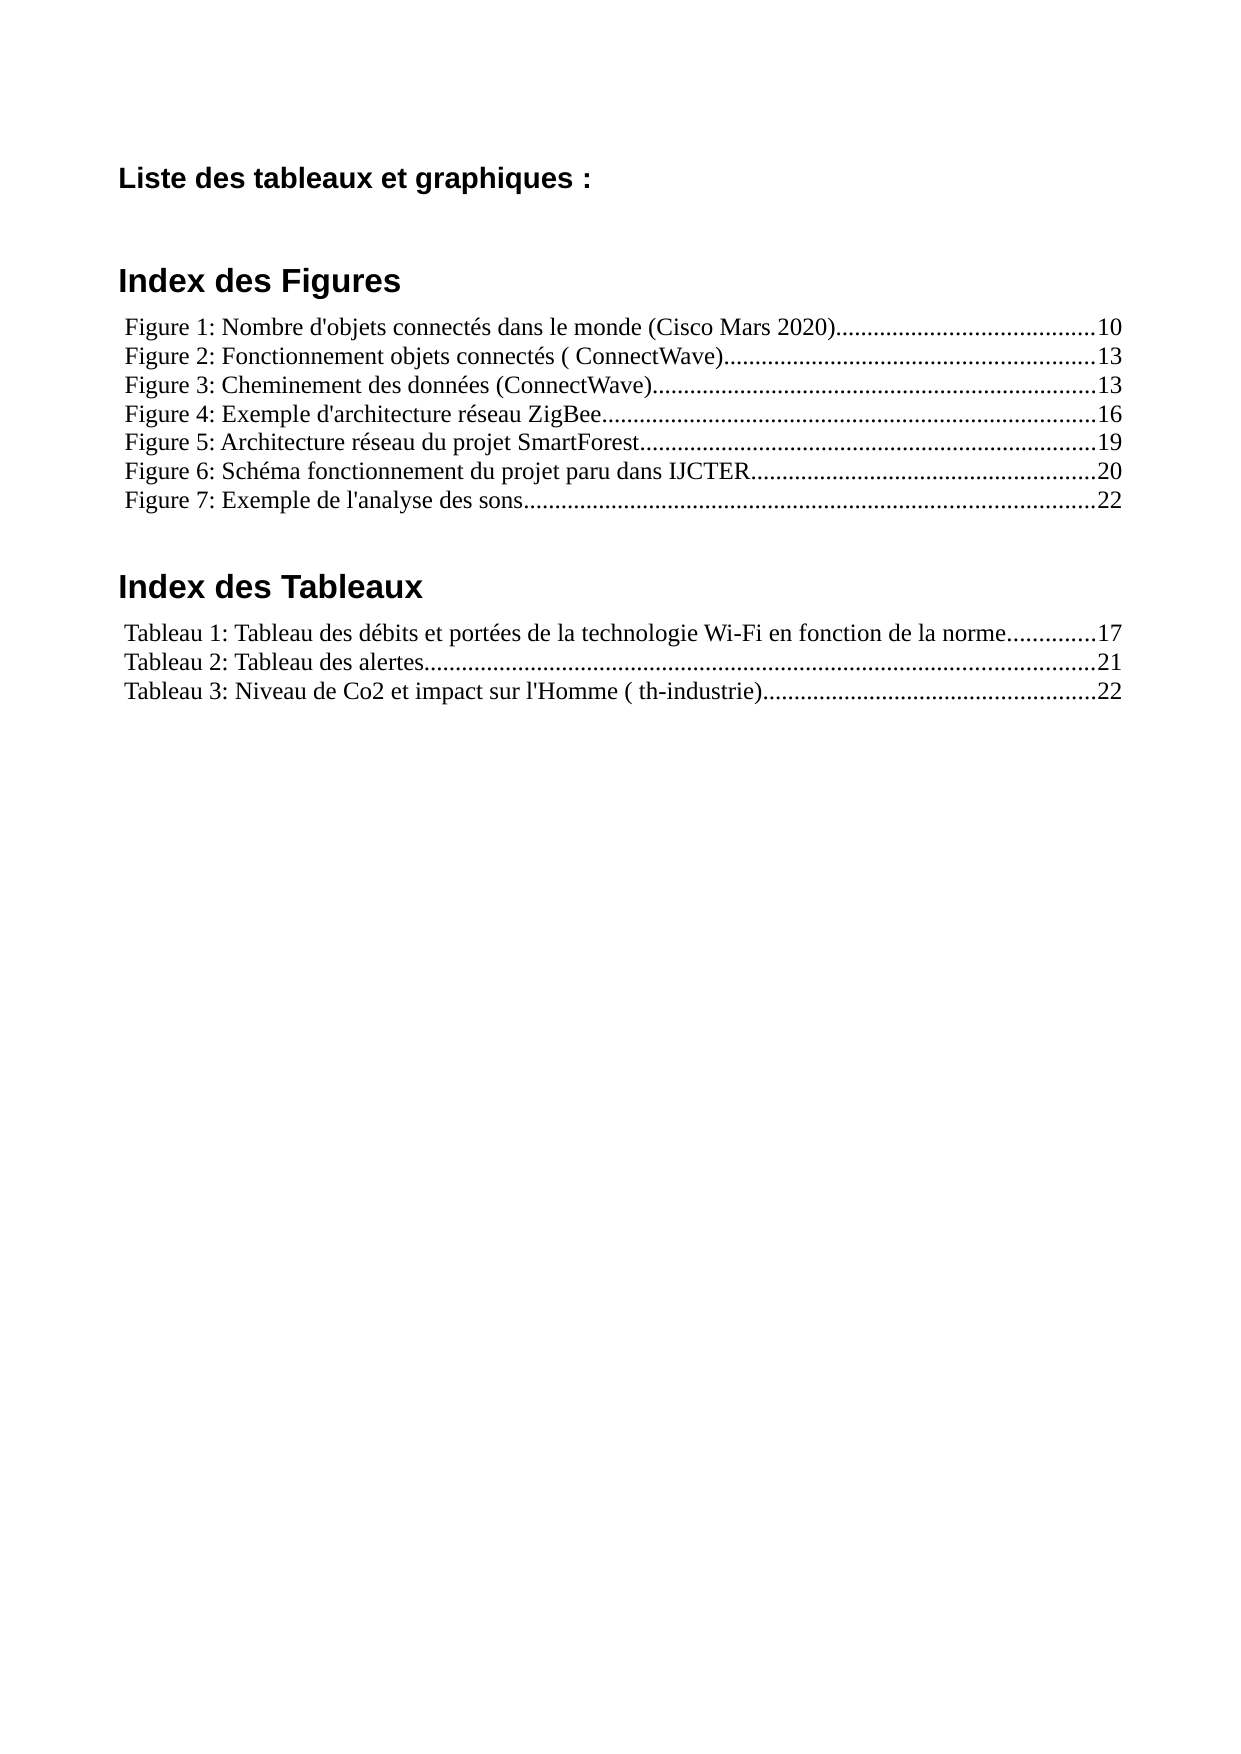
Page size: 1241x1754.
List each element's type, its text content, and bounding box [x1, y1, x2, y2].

text Figure 7: Exemple de l'analyse des sons 22 [118, 485, 1122, 514]
subtitle Index des Tableaux [118, 567, 1122, 606]
text Figure 1: Nombre d'objets connectés dans le monde (Cisco Mars 2020) 10 [118, 312, 1122, 341]
text Tableau 3: Niveau de Co2 et impact sur l'Homme ( th-industrie) 22 [118, 676, 1122, 704]
text Figure 6: Schéma fonctionnement du projet paru dans IJCTER 20 [118, 456, 1122, 485]
subtitle Index des Figures [118, 261, 1122, 300]
text Figure 5: Architecture réseau du projet SmartForest 19 [118, 427, 1122, 456]
text Tableau 2: Tableau des alertes 21 [118, 647, 1122, 676]
text Figure 3: Cheminement des données (ConnectWave) 13 [118, 370, 1122, 399]
text Figure 4: Exemple d'architecture réseau ZigBee 16 [118, 399, 1122, 427]
subtitle Liste des tableaux et graphiques : [118, 161, 1122, 195]
text Tableau 1: Tableau des débits et portées de la technologie Wi-Fi en fonction de la norme 17 [118, 618, 1122, 647]
text Figure 2: Fonctionnement objets connectés ( ConnectWave) 13 [118, 341, 1122, 370]
